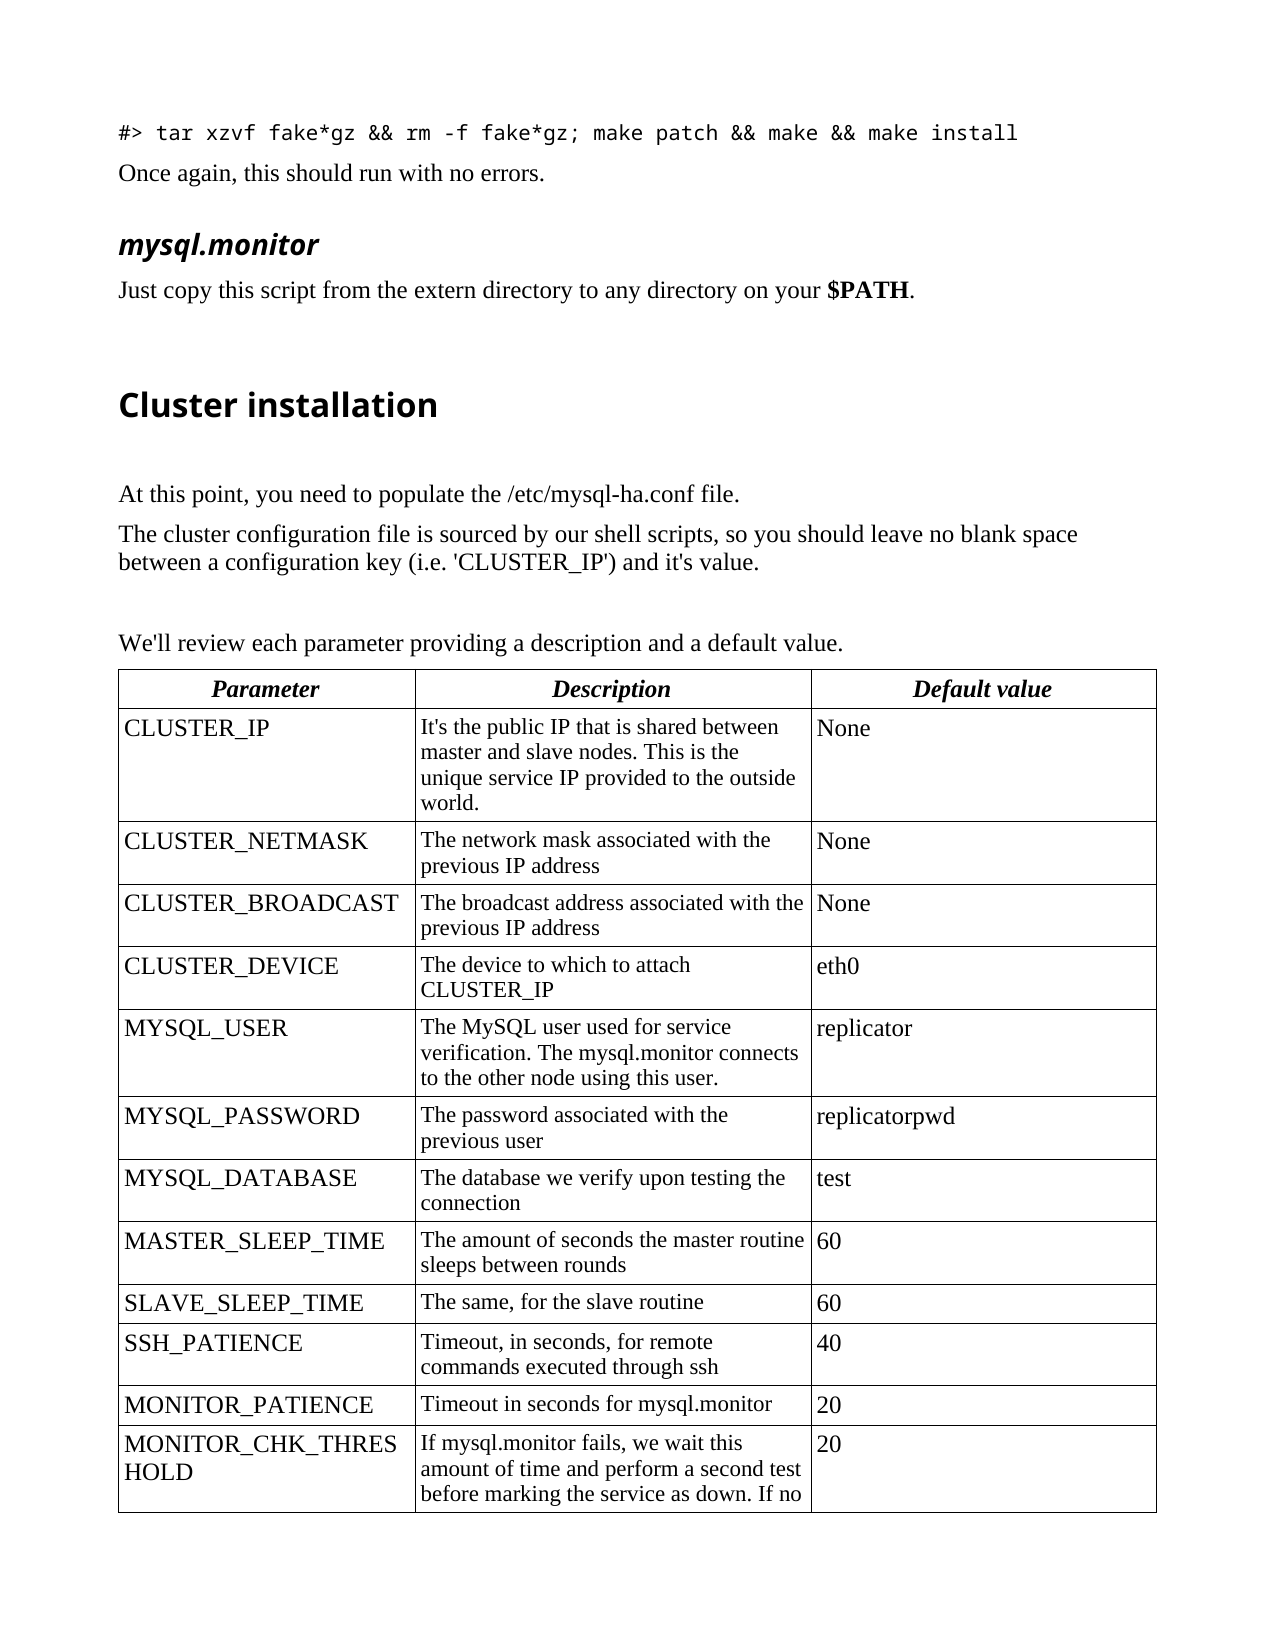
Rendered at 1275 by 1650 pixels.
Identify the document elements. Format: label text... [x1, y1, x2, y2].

table_cell CLUSTER_IP [119, 709, 415, 821]
table_cell 40 [812, 1324, 1156, 1385]
text Once again, this should run with no errors. [118, 159, 1157, 187]
table_cell eth0 [812, 947, 1156, 1008]
table_cell MONITOR_CHK_THRESHOLD [119, 1426, 415, 1512]
table_header Default value [812, 670, 1156, 708]
table_header Parameter [119, 670, 415, 708]
text #> tar xzvf fake*gz && rm -f fake*gz; make patch && make && make install [118, 118, 1157, 147]
table_cell Timeout, in seconds, for remote commands executed through ssh [416, 1324, 811, 1385]
table_cell The same, for the slave routine [416, 1285, 811, 1323]
table_cell test [812, 1160, 1156, 1221]
table_cell None [812, 885, 1156, 946]
subtitle mysql.monitor [118, 224, 1157, 264]
table_cell The broadcast address associated with the previous IP address [416, 885, 811, 946]
table_cell 60 [812, 1222, 1156, 1283]
table_cell 20 [812, 1426, 1156, 1512]
table_cell MYSQL_USER [119, 1010, 415, 1096]
table_cell The password associated with the previous user [416, 1097, 811, 1159]
table_cell replicatorpwd [812, 1097, 1156, 1159]
table_cell CLUSTER_NETMASK [119, 822, 415, 884]
table_header Description [416, 670, 811, 708]
table_cell None [812, 822, 1156, 884]
table_cell replicator [812, 1010, 1156, 1096]
table_cell CLUSTER_BROADCAST [119, 885, 415, 946]
table_cell 20 [812, 1386, 1156, 1424]
table_cell The amount of seconds the master routine sleeps between rounds [416, 1222, 811, 1283]
table_cell SSH_PATIENCE [119, 1324, 415, 1385]
table_cell If mysql.monitor fails, we wait this amount of time and perform a second test before marking the service as down. If no [416, 1426, 811, 1512]
table_cell MYSQL_DATABASE [119, 1160, 415, 1221]
table_cell Timeout in seconds for mysql.monitor [416, 1386, 811, 1424]
table_cell The MySQL user used for service verification. The mysql.monitor connects to the other node using this user. [416, 1010, 811, 1096]
text The cluster configuration file is sourced by our shell scripts, so you should leave no blank space between a configuration key (i.e. 'CLUSTER_IP') and it's value. [118, 521, 1157, 576]
table_cell The database we verify upon testing the connection [416, 1160, 811, 1221]
subtitle Cluster installation [118, 382, 1157, 428]
table_cell MONITOR_PATIENCE [119, 1386, 415, 1424]
table_cell 60 [812, 1285, 1156, 1323]
table_cell MYSQL_PASSWORD [119, 1097, 415, 1159]
table_cell The network mask associated with the previous IP address [416, 822, 811, 884]
table_cell It's the public IP that is shared between master and slave nodes. This is the unique service IP provided to the outside world. [416, 709, 811, 821]
table_cell CLUSTER_DEVICE [119, 947, 415, 1008]
text We'll review each parameter providing a description and a default value. [118, 629, 1157, 656]
table_cell MASTER_SLEEP_TIME [119, 1222, 415, 1283]
table_cell None [812, 709, 1156, 821]
table_cell The device to which to attach CLUSTER_IP [416, 947, 811, 1008]
text At this point, you need to populate the /etc/mysql-ha.conf file. [118, 480, 1157, 508]
table_cell SLAVE_SLEEP_TIME [119, 1285, 415, 1323]
text Just copy this script from the extern directory to any directory on your $PATH. [118, 276, 1157, 304]
